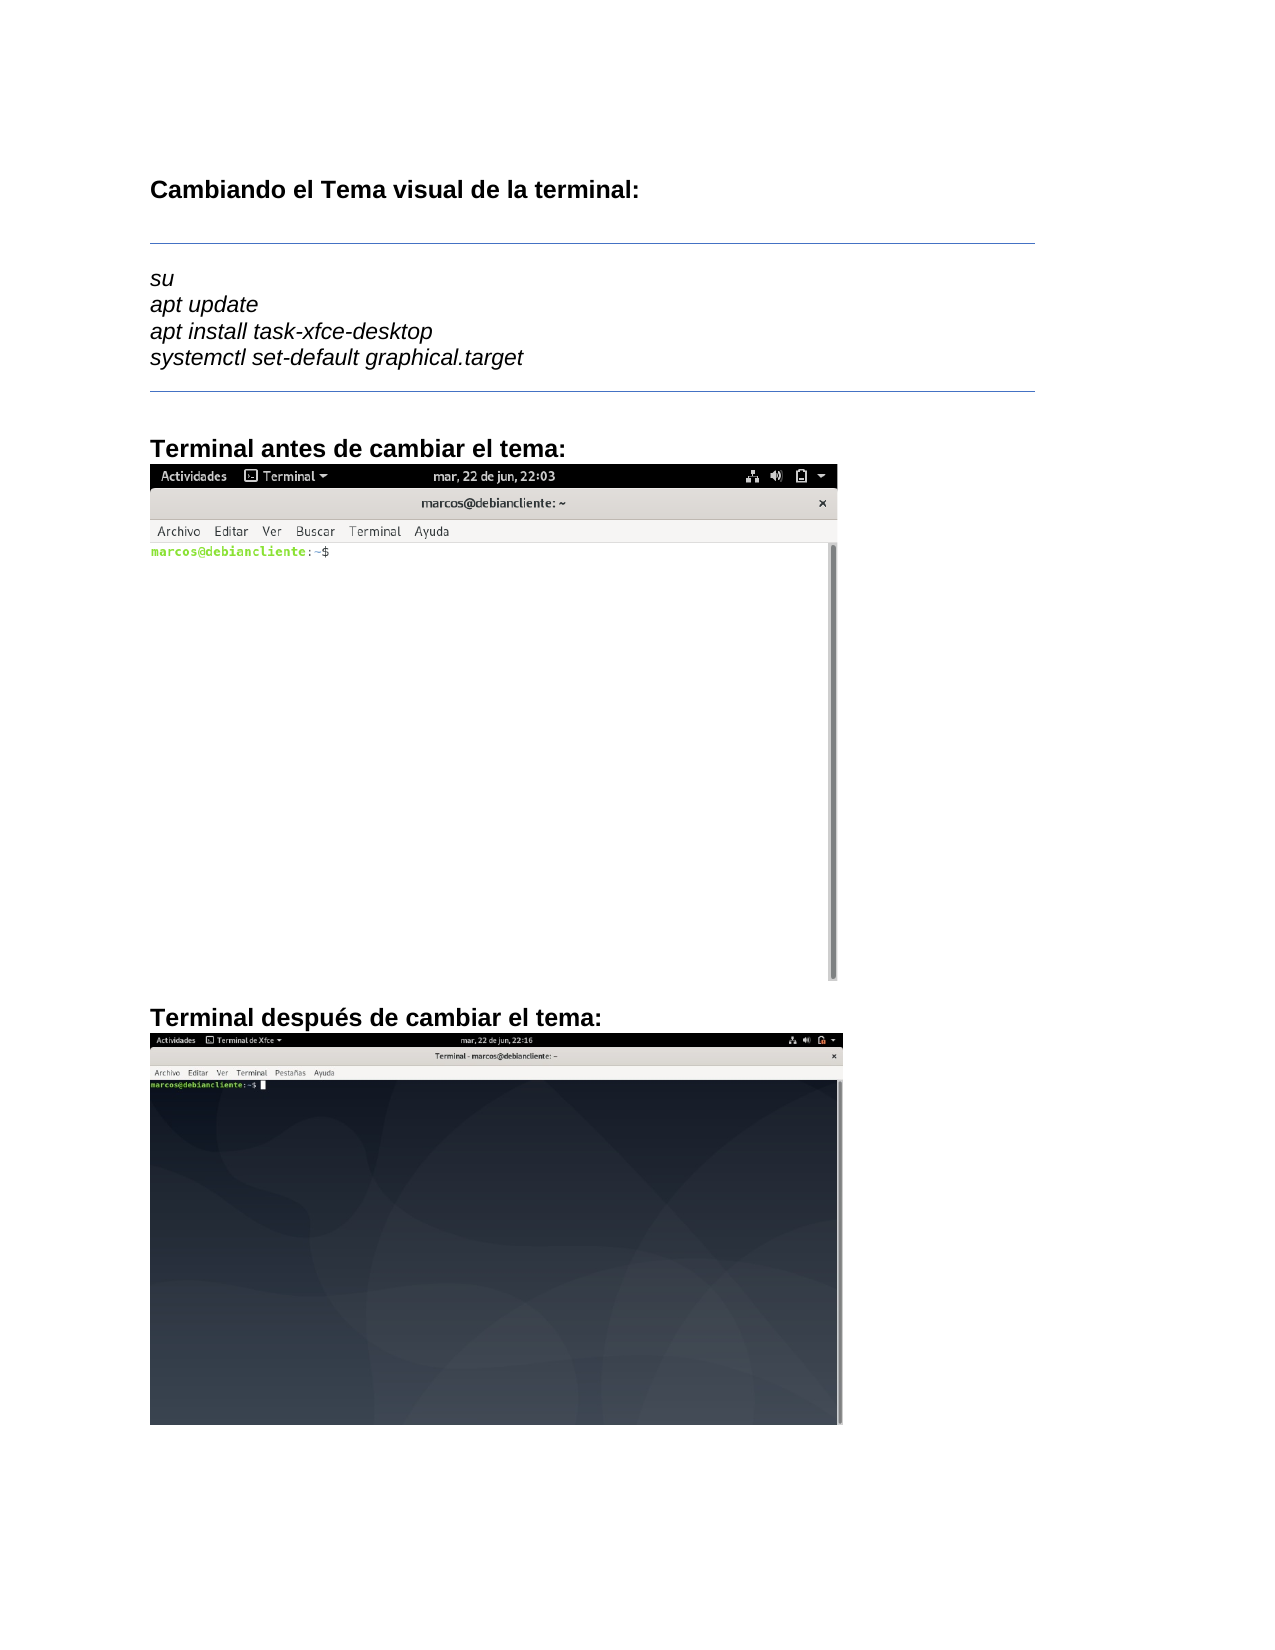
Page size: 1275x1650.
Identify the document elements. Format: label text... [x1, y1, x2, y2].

text su apt update apt install task-xfce-desktop systemctl set-default graphical.target [150, 244, 1035, 391]
subtitle Cambiando el Tema visual de la terminal: [150, 175, 1125, 204]
subtitle Terminal después de cambiar el tema: [150, 1003, 1125, 1425]
subtitle Terminal antes de cambiar el tema: [150, 434, 1125, 463]
